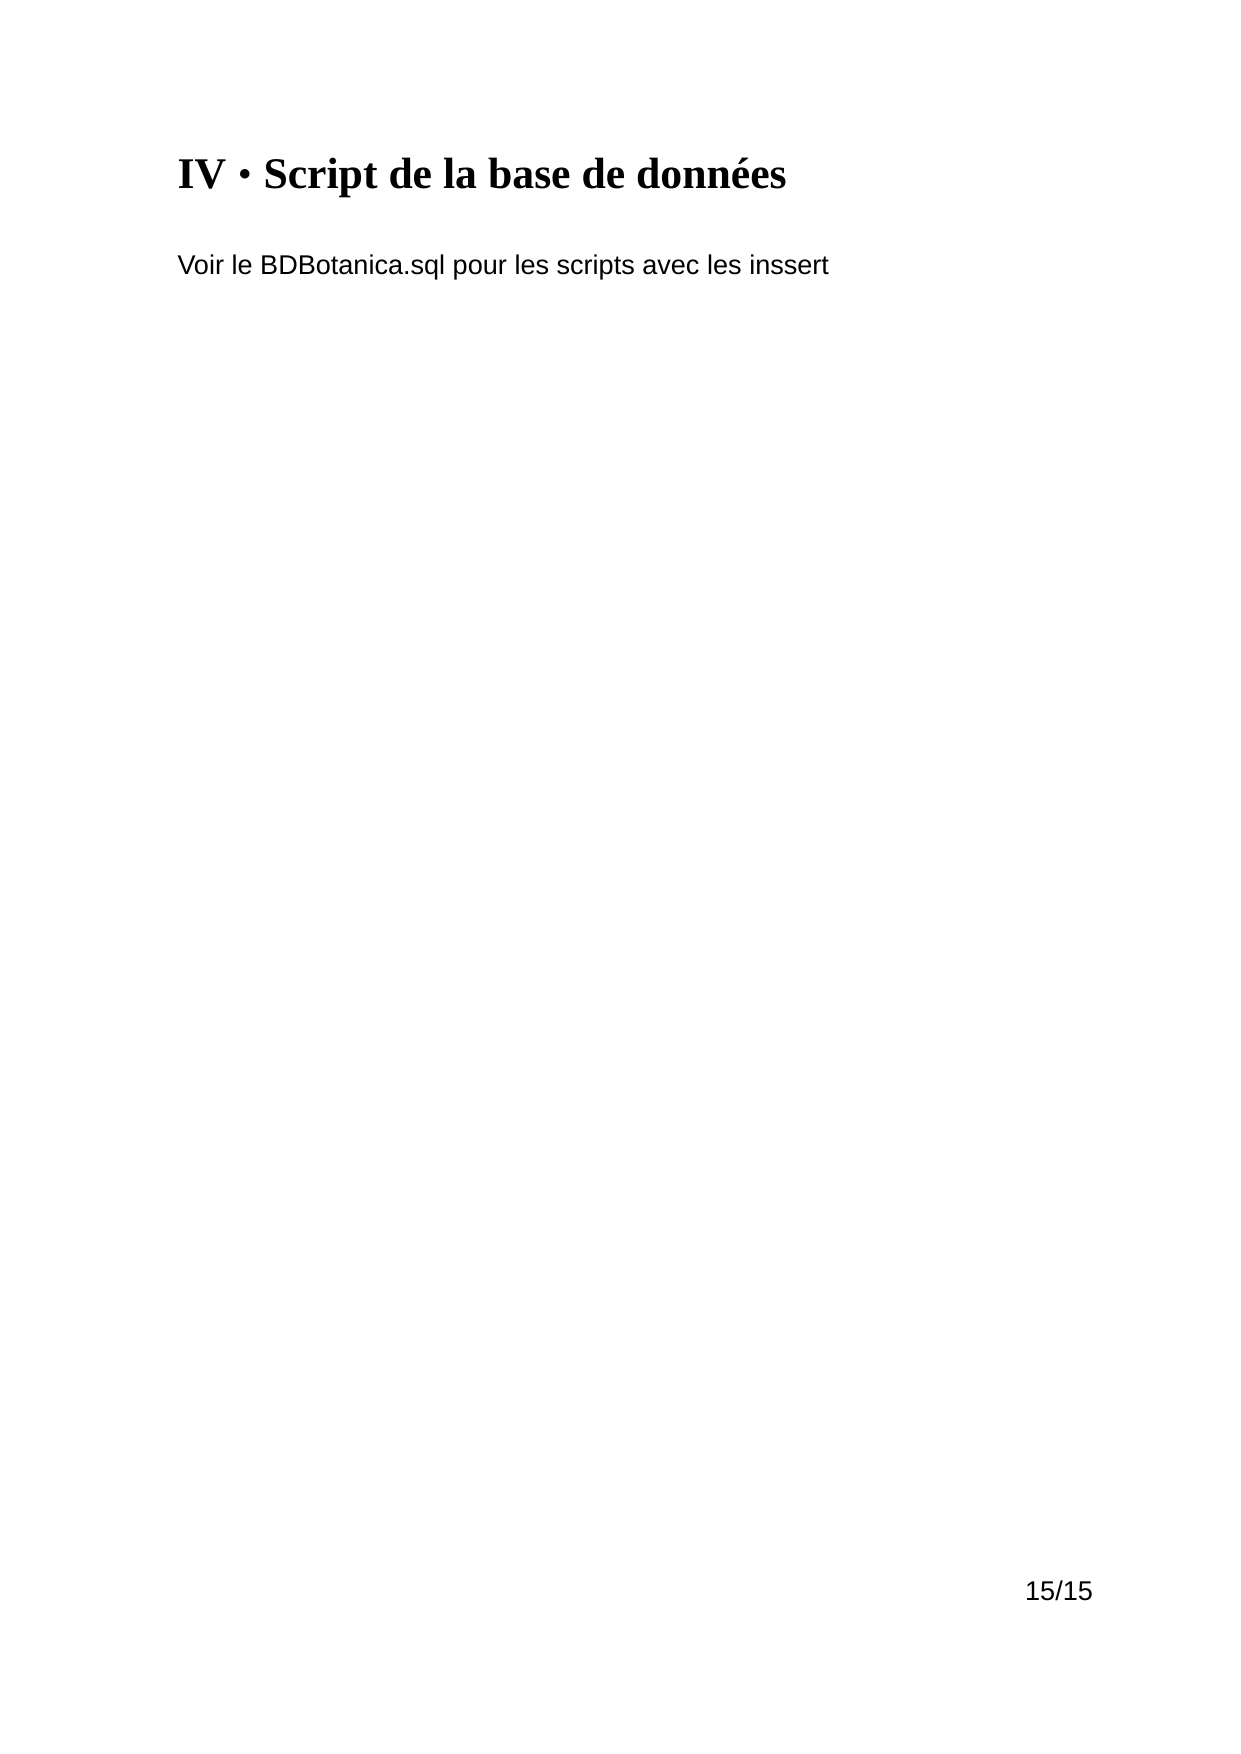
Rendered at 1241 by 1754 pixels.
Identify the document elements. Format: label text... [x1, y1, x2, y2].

subtitle Script de la base de données [177, 148, 1093, 199]
text Voir le BDBotanica.sql pour les scripts avec les inssert [177, 249, 1093, 280]
